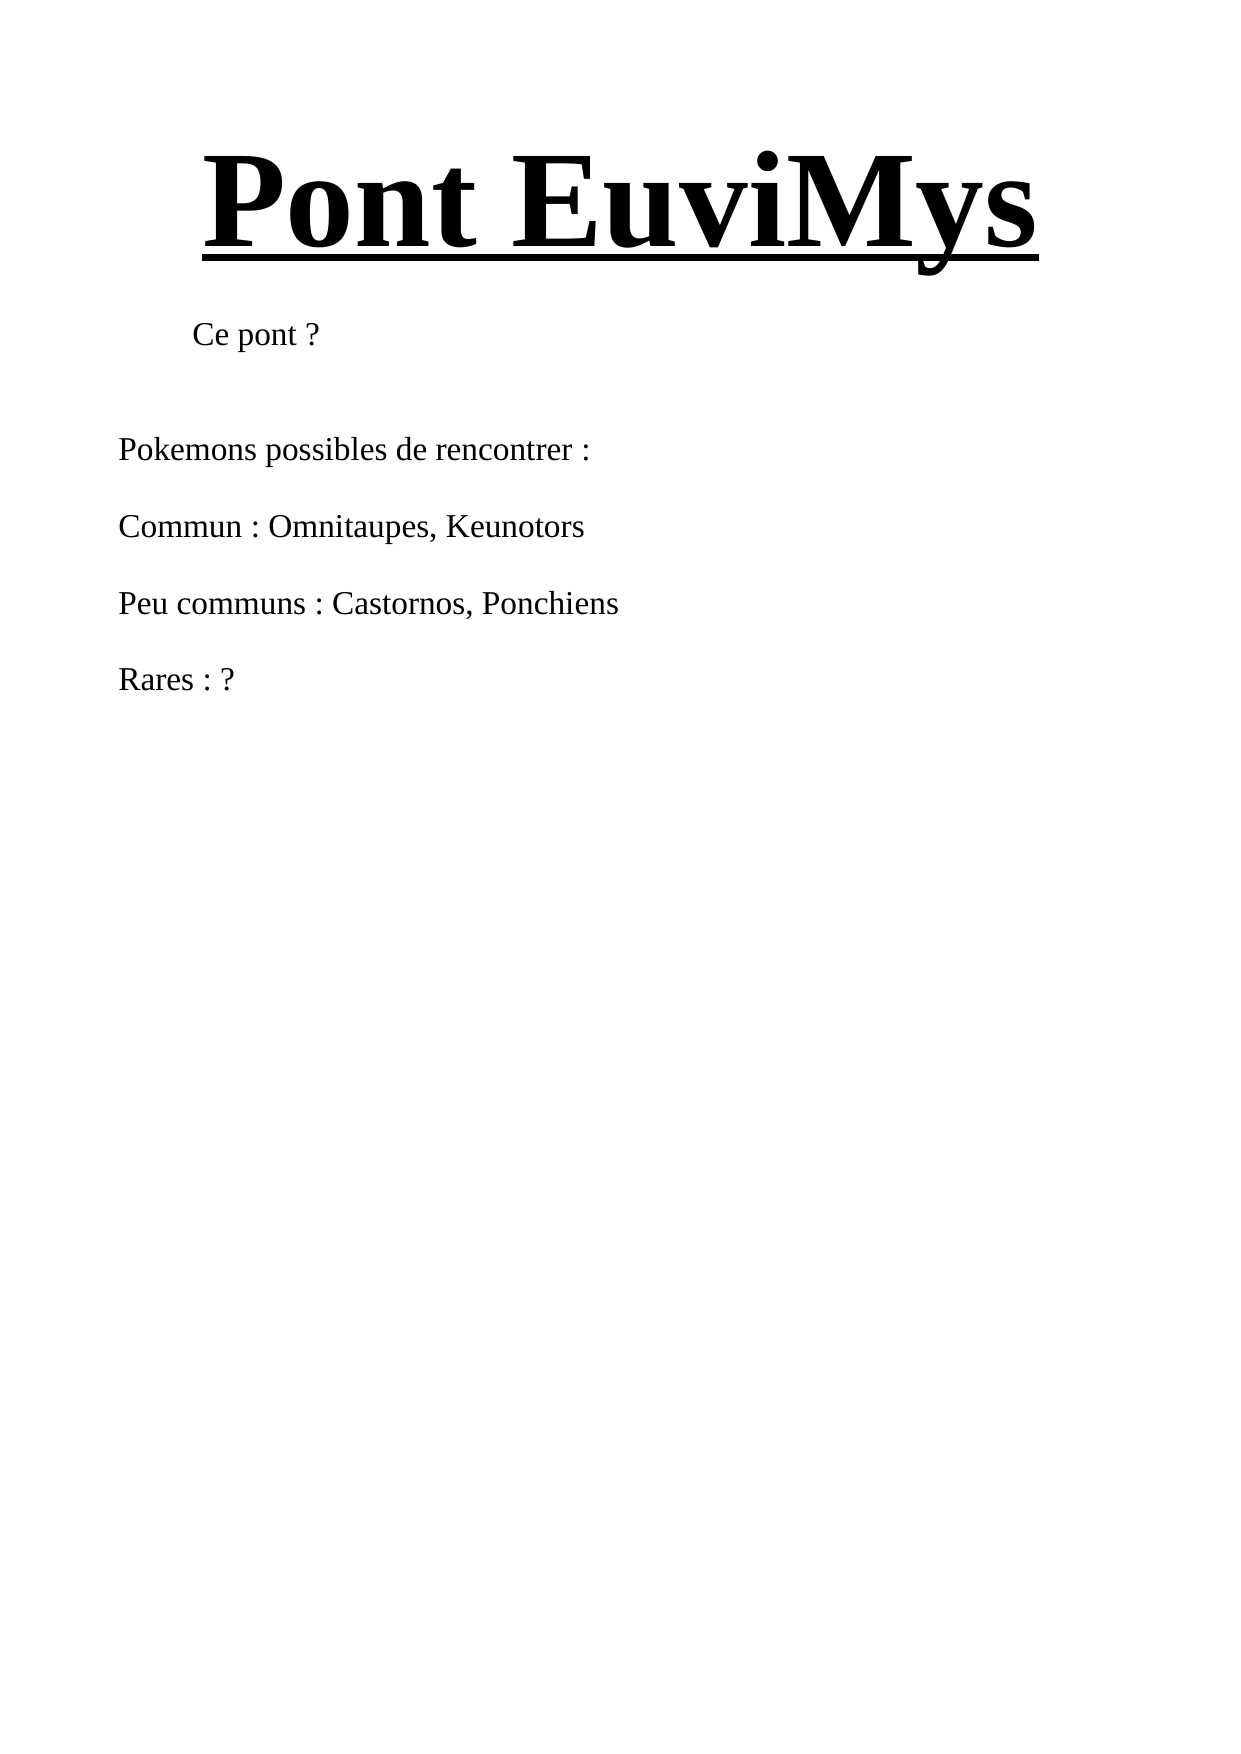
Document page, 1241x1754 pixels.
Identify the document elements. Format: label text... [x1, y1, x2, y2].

text Rares : ? [118, 659, 1122, 698]
text Ce pont ? [118, 314, 1122, 353]
text Peu communs : Castornos, Ponchiens [118, 583, 1122, 621]
text Pokemons possibles de rencontrer : [118, 429, 1122, 468]
text Pont EuviMys [118, 118, 1122, 276]
text Commun : Omnitaupes, Keunotors [118, 506, 1122, 544]
